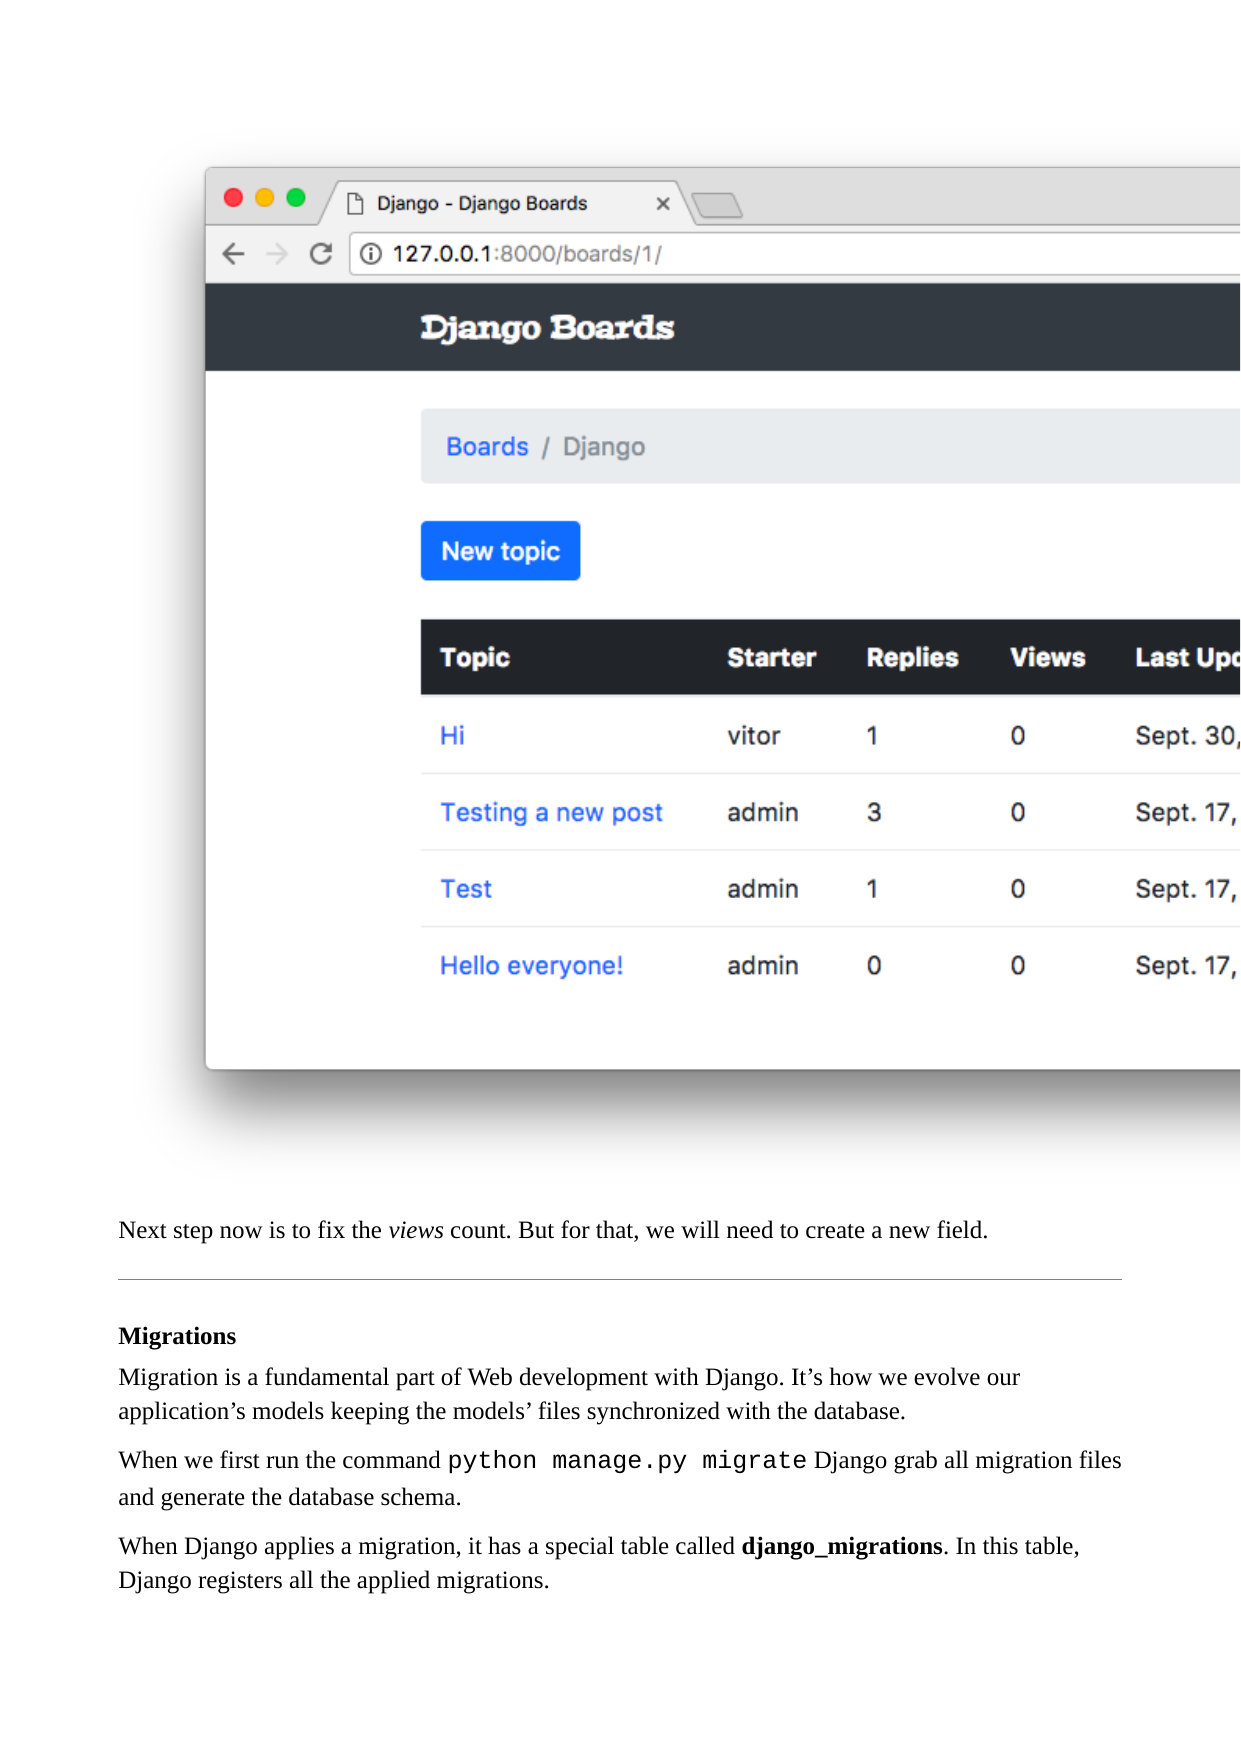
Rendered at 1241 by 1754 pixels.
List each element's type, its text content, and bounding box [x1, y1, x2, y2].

text Migration is a fundamental part of Web development with Django. It’s how we evolve our application’s models keeping the models’ files synchronized with the database. [118, 1362, 1122, 1425]
text When Django applies a migration, it has a special table called django_migrations. In this table, Django registers all the applied migrations. [118, 1531, 1122, 1594]
text Next step now is to fix the views count. But for that, we will need to create a new field. [118, 1215, 1122, 1244]
subtitle Migrations [118, 1321, 1122, 1349]
text When we first run the command python manage.py migrate Django grab all migration files and generate the database schema. [118, 1446, 1122, 1511]
picture [118, 118, 1241, 1195]
